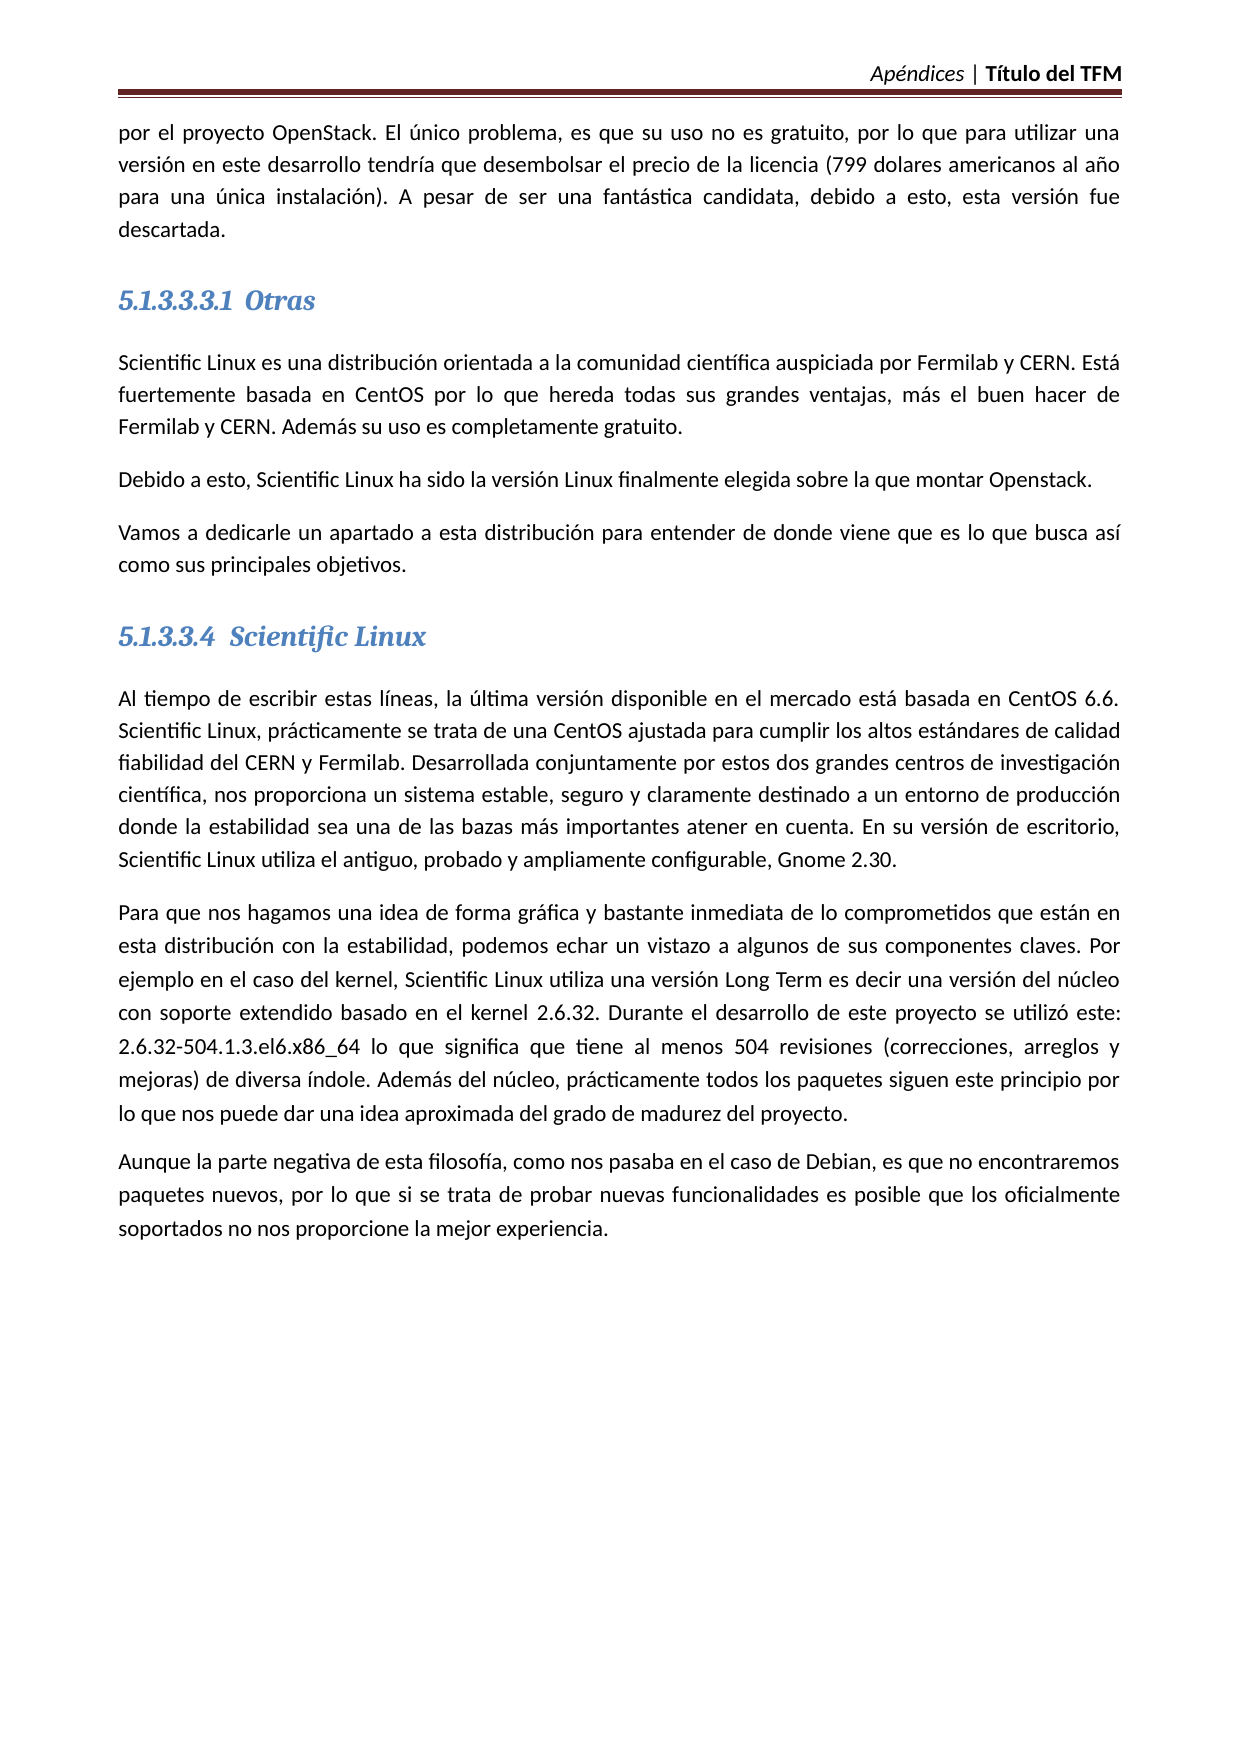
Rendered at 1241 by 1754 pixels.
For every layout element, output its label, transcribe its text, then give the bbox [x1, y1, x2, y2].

subtitle Otras [118, 284, 1122, 318]
text Scientific Linux es una distribución orientada a la comunidad científica auspiciada por Fermilab y CERN. Está fuertemente basada en CentOS por lo que hereda todas sus grandes ventajas, más el buen hacer de Fermilab y CERN. Además su uso es completamente gratuito. [118, 348, 1122, 440]
subtitle Scientific Linux [118, 620, 1122, 654]
text Para que nos hagamos una idea de forma gráfica y bastante inmediata de lo comprometidos que están en esta distribución con la estabilidad, podemos echar un vistazo a algunos de sus componentes claves. Por ejemplo en el caso del kernel, Scientific Linux utiliza una versión Long Term es decir una versión del núcleo con soporte extendido basado en el kernel 2.6.32. Durante el desarrollo de este proyecto se utilizó este: 2.6.32-504.1.3.el6.x86_64 lo que significa que tiene al menos 504 revisiones (correcciones, arreglos y mejoras) de diversa índole. Además del núcleo, prácticamente todos los paquetes siguen este principio por lo que nos puede dar una idea aproximada del grado de madurez del proyecto. [118, 898, 1122, 1127]
text Aunque la parte negativa de esta filosofía, como nos pasaba en el caso de Debian, es que no encontraremos paquetes nuevos, por lo que si se trata de probar nuevas funcionalidades es posible que los oficialmente soportados no nos proporcione la mejor experiencia. [118, 1147, 1122, 1242]
text por el proyecto OpenStack. El único problema, es que su uso no es gratuito, por lo que para utilizar una versión en este desarrollo tendría que desembolsar el precio de la licencia (799 dolares americanos al año para una única instalación). A pesar de ser una fantástica candidata, debido a esto, esta versión fue descartada. [118, 118, 1122, 243]
text Vamos a dedicarle un apartado a esta distribución para entender de donde viene que es lo que busca así como sus principales objetivos. [118, 518, 1122, 578]
text Al tiempo de escribir estas líneas, la última versión disponible en el mercado está basada en CentOS 6.6. Scientific Linux, prácticamente se trata de una CentOS ajustada para cumplir los altos estándares de calidad fiabilidad del CERN y Fermilab. Desarrollada conjuntamente por estos dos grandes centros de investigación científica, nos proporciona un sistema estable, seguro y claramente destinado a un entorno de producción donde la estabilidad sea una de las bazas más importantes atener en cuenta. En su versión de escritorio, Scientific Linux utiliza el antiguo, probado y ampliamente configurable, Gnome 2.30. [118, 684, 1122, 873]
text Debido a esto, Scientific Linux ha sido la versión Linux finalmente elegida sobre la que montar Openstack. [118, 465, 1122, 493]
